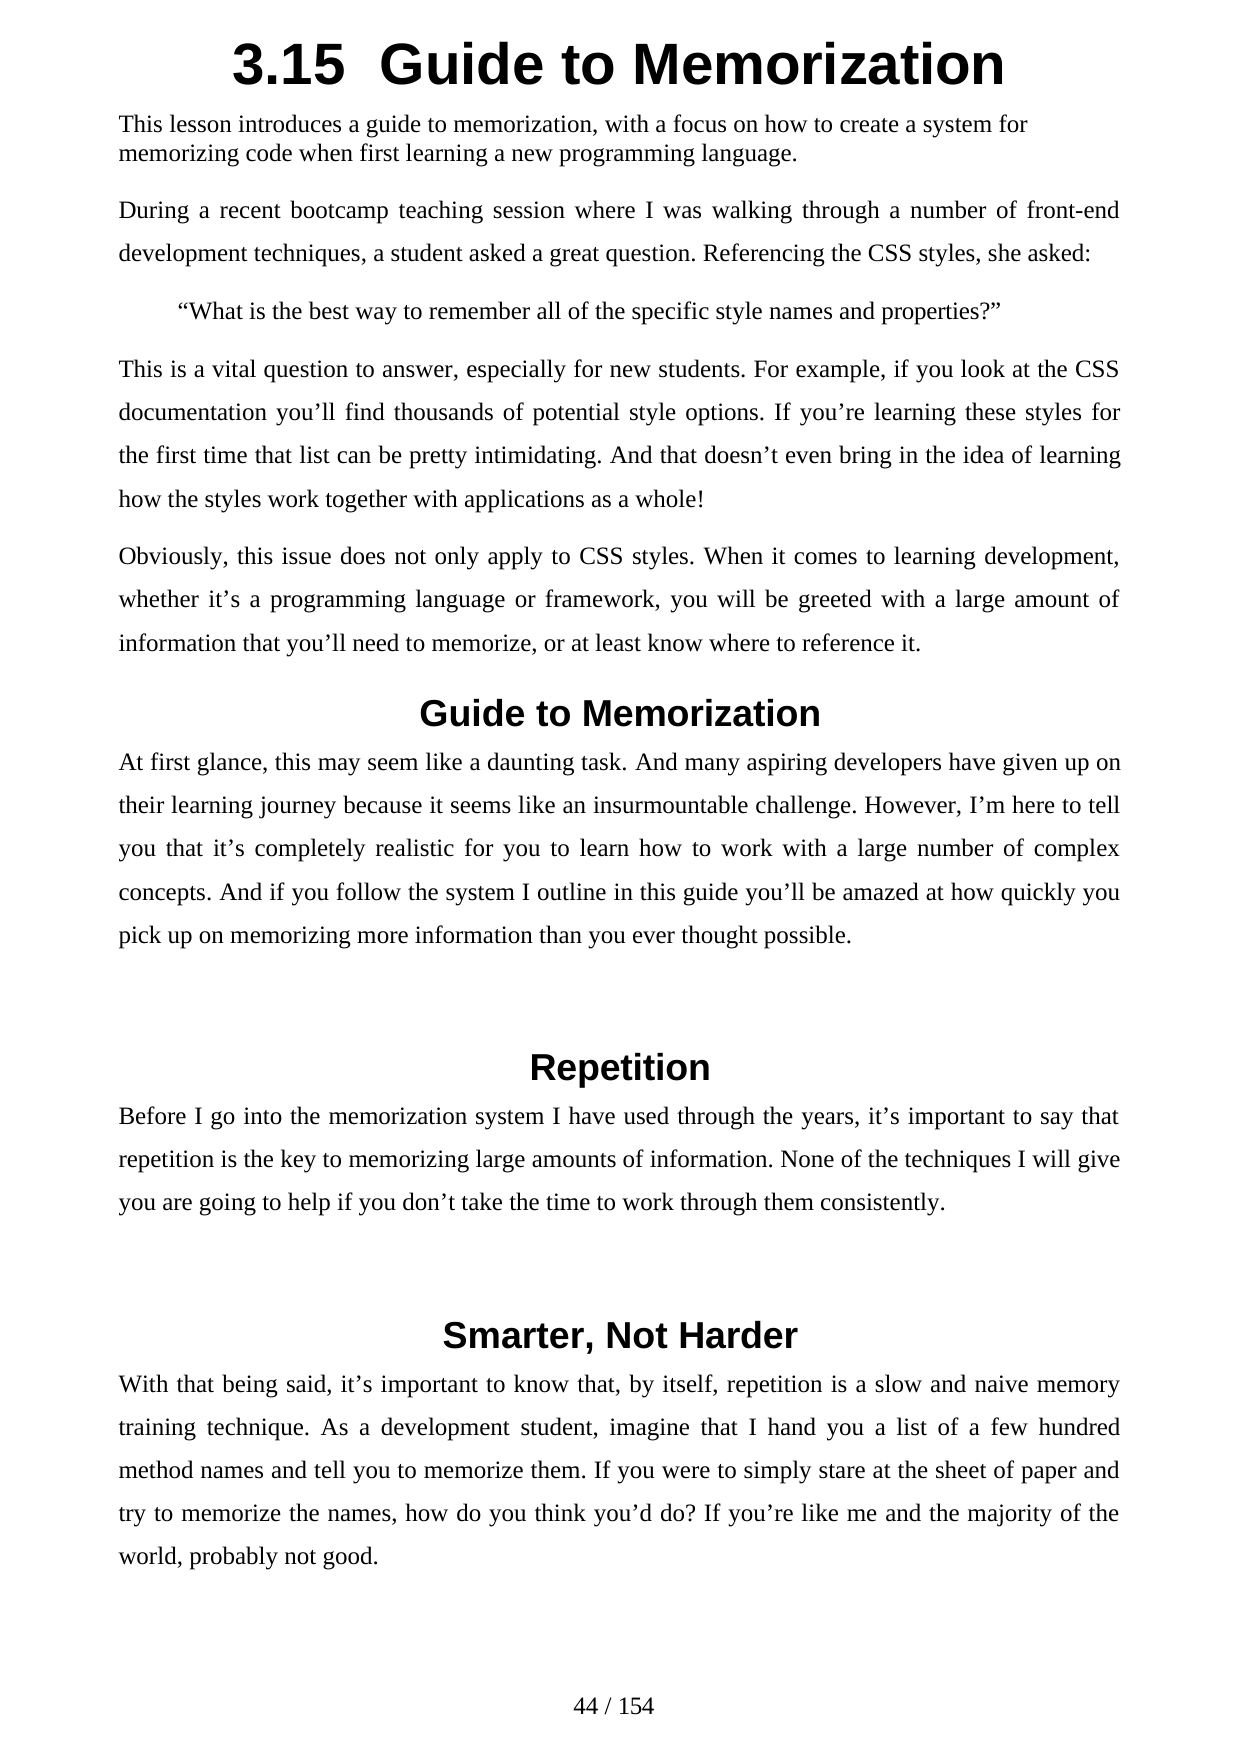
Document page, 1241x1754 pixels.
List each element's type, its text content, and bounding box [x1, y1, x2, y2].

subtitle Guide to Memorization [29, 692, 1211, 735]
text Before I go into the memorization system I have used through the years, it’s important to say that repetition is the key to memorizing large amounts of information. None of the techniques I will give you are going to help if you don’t take the time to work through them consistently. [118, 1101, 1121, 1216]
text During a recent bootcamp teaching session where I was walking through a number of front-end development techniques, a student asked a great question. Referencing the CSS styles, she asked: [118, 195, 1121, 267]
text With that being said, it’s important to know that, by itself, repetition is a slow and naive memory training technique. As a development student, imagine that I hand you a list of a few hundred method names and tell you to memorize them. If you were to simply stare at the sheet of paper and try to memorize the names, how do you think you’d do? If you’re like me and the majority of the world, probably not good. [118, 1369, 1122, 1570]
text At first glance, this may seem like a daunting task. And many aspiring developers have given up on their learning journey because it seems like an insurmountable challenge. However, I’m here to tell you that it’s completely realistic for you to learn how to work with a large number of complex concepts. And if you follow the system I outline in this guide you’ll be amazed at how quickly you pick up on memorizing more information than you ever thought possible. [118, 747, 1121, 948]
subtitle Smarter, Not Harder [30, 1313, 1211, 1356]
subtitle Repetition [29, 1046, 1211, 1089]
subtitle Guide to Memorization [232, 29, 1211, 96]
text This is a vital question to answer, especially for new students. For example, if you look at the CSS documentation you’ll find thousands of potential style options. If you’re learning these styles for the first time that list can be pretty intimidating. And that doesn’t even bring in the idea of learning how the styles work together with applications as a whole! [118, 354, 1121, 512]
text “What is the best way to remember all of the specific style names and properties?” [177, 296, 1211, 325]
text Obviously, this issue does not only apply to CSS styles. When it comes to learning development, whether it’s a programming language or framework, you will be greeted with a large amount of information that you’ll need to memorize, or at least know where to reference it. [118, 541, 1121, 656]
text This lesson introduces a guide to memorization, with a focus on how to create a system for memorizing code when first learning a new programming language. [118, 109, 1113, 166]
